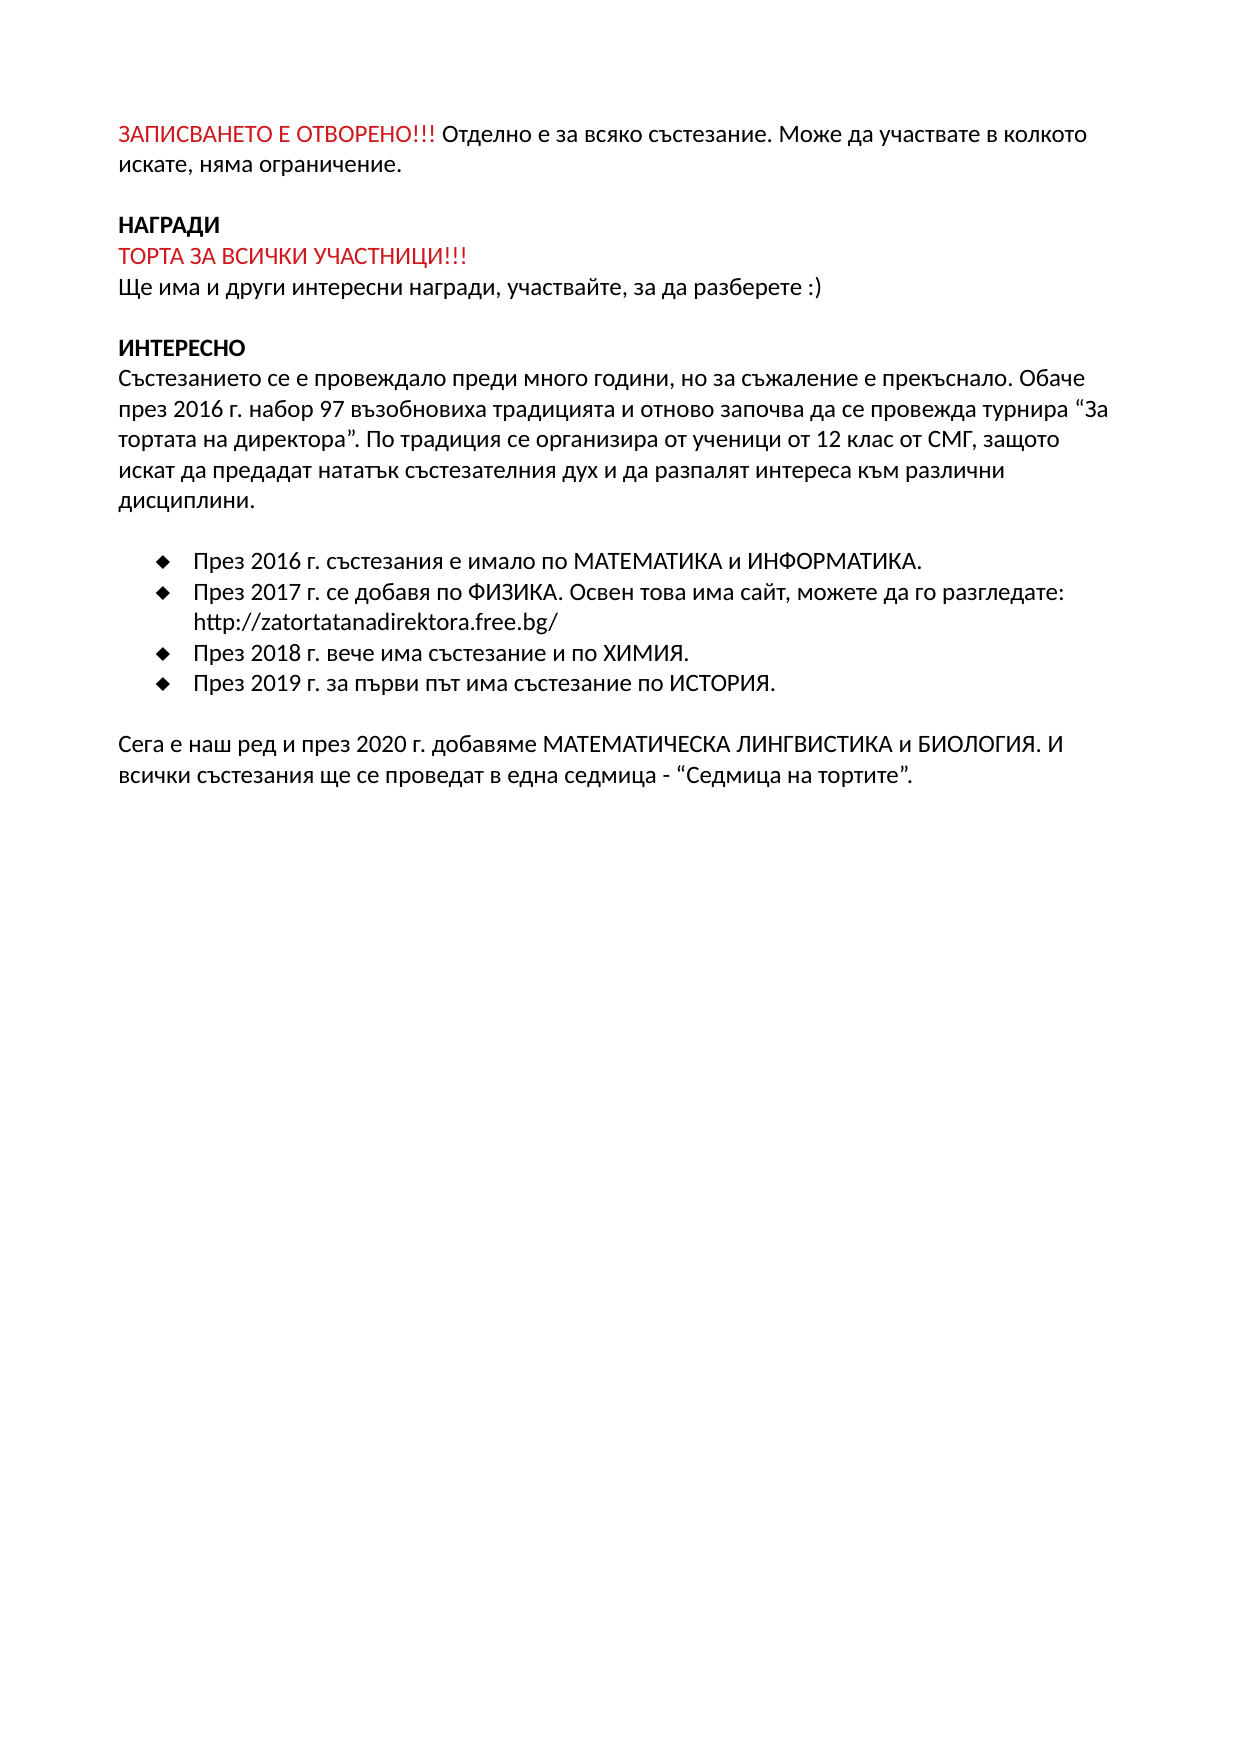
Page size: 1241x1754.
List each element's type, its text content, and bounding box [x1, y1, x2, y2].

list През 2016 г. състезания е имало по МАТЕМАТИКА и ИНФОРМАТИКА. [156, 545, 1122, 576]
list През 2018 г. вече има състезание и по ХИМИЯ. [156, 637, 1122, 667]
text ИНТЕРЕСНО [118, 332, 1122, 362]
list През 2017 г. се добавя по ФИЗИКА. Освен това има сайт, можете да го разгледате: http://zatortatanadirektora.free.bg/ [156, 576, 1122, 637]
text НАГРАДИ [118, 210, 1122, 240]
list През 2019 г. за първи път има състезание по ИСТОРИЯ. [156, 667, 1122, 698]
text Ще има и други интересни награди, участвайте, за да разберете :) [118, 271, 1122, 301]
text Състезанието се е провеждало преди много години, но за съжаление е прекъснало. Обаче през 2016 г. набор 97 възобновиха традицията и отново започва да се провежда турнира “За тортата на директора”. По традиция се организира от ученици от 12 клас от СМГ, защото искат да предадат нататък състезателния дух и да разпалят интереса към различни дисциплини. [118, 362, 1122, 515]
text ЗАПИСВАНЕТО Е ОТВОРЕНО!!! Отделно е за всяко състезание. Може да участвате в колкото искате, няма ограничение. [118, 118, 1122, 179]
text ТОРТА ЗА ВСИЧКИ УЧАСТНИЦИ!!! [118, 240, 1122, 271]
text Сега е наш ред и през 2020 г. добавяме МАТЕМАТИЧЕСКА ЛИНГВИСТИКА и БИОЛОГИЯ. И всички състезания ще се проведат в една седмица - “Седмица на тортите”. [118, 728, 1122, 789]
